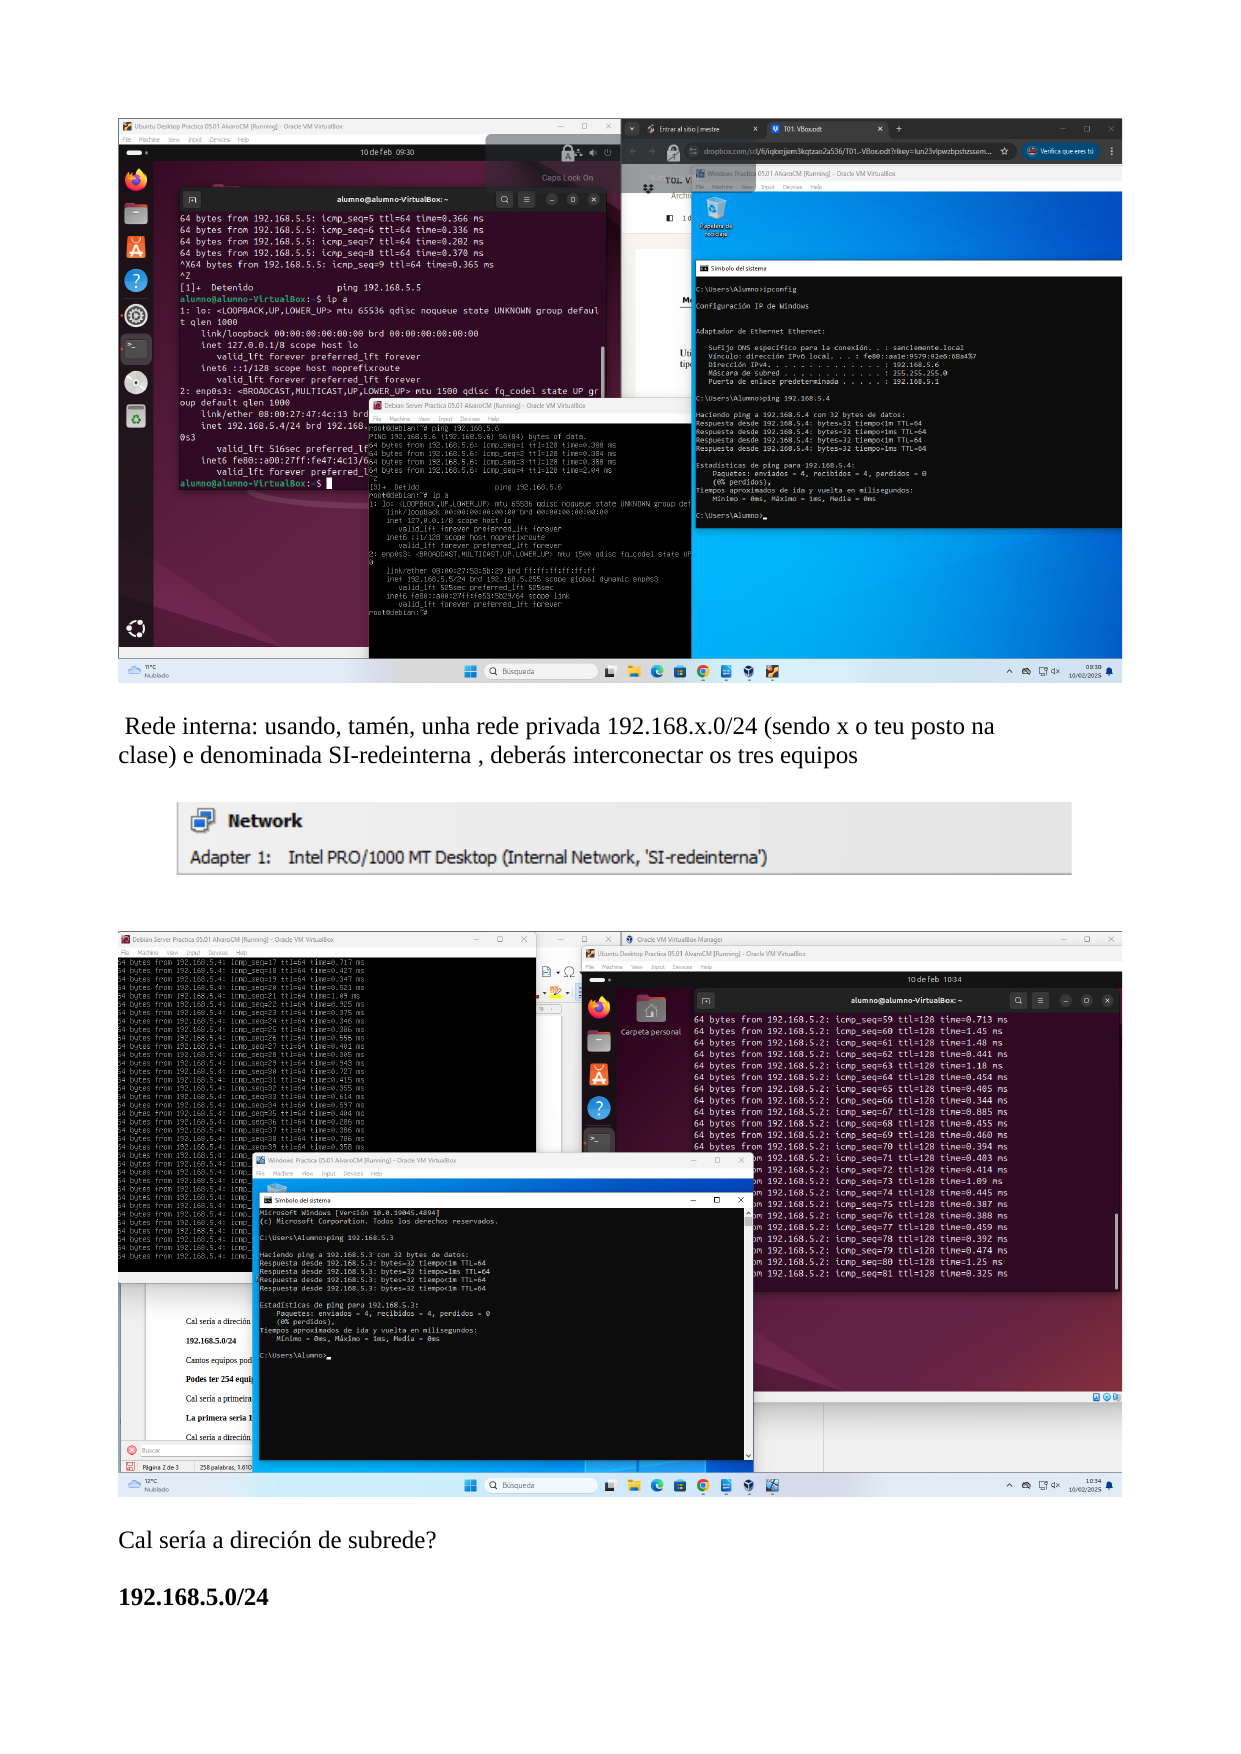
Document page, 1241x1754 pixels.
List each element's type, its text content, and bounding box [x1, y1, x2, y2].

text clase) e denominada SI-redeinterna , deberás interconectar os tres equipos [118, 740, 1122, 769]
text 192.168.5.0/24 [118, 1582, 1122, 1611]
picture [118, 118, 1123, 683]
text Rede interna: usando, tamén, unha rede privada 192.168.x.0/24 (sendo x o teu posto na [118, 711, 1122, 740]
picture [118, 931, 1123, 1497]
picture [174, 802, 1072, 875]
text Cal sería a direción de subrede? [118, 1525, 1122, 1554]
